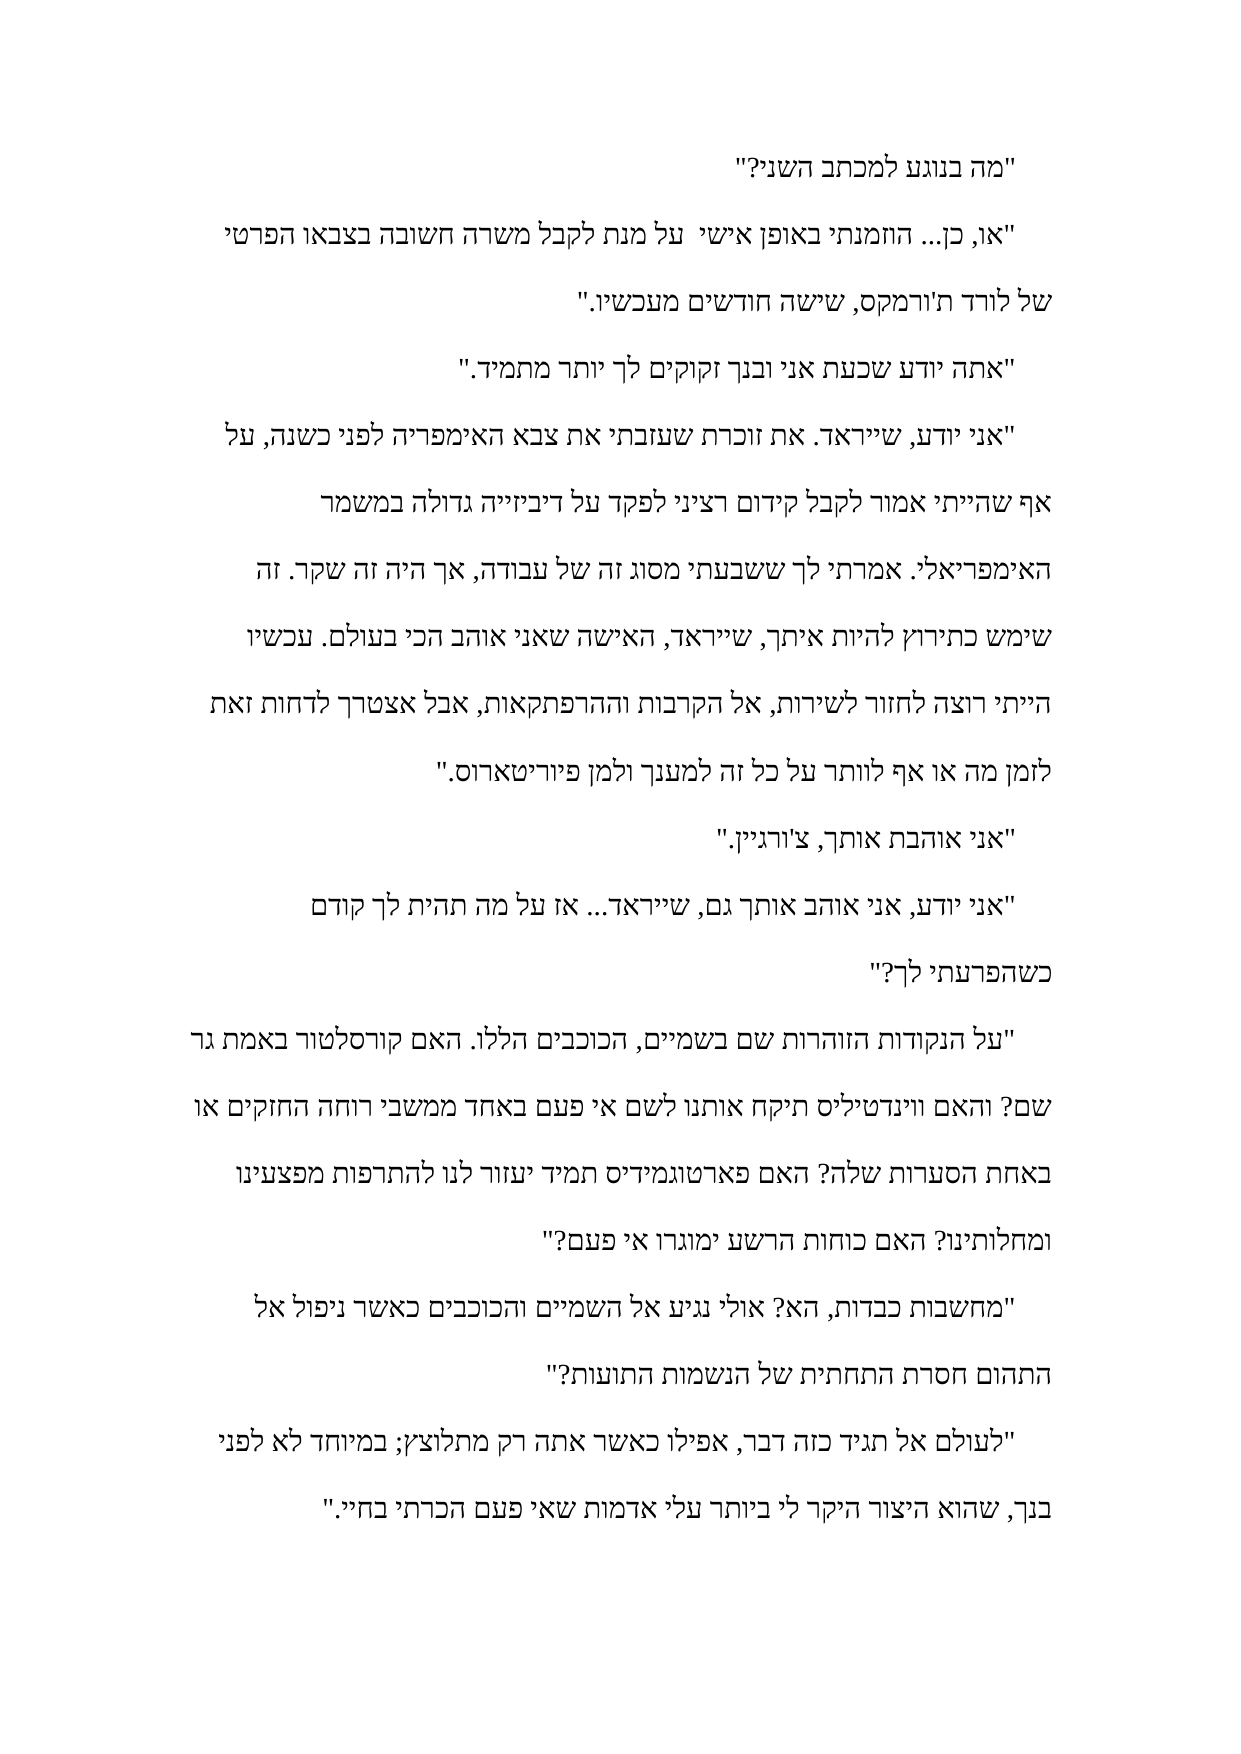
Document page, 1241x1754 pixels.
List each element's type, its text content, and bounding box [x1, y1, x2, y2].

text "מה בנוגע למכתב השני?" [187, 150, 1053, 183]
text "לעולם אל תגיד כזה דבר, אפילו כאשר אתה רק מתלוצץ; במיוחד לא לפני בנך, שהוא היצור היקר לי ביותר עלי אדמות שאי פעם הכרתי בחיי." [187, 1424, 1053, 1525]
text "או, כן... הוזמנתי באופן אישי על מנת לקבל משרה חשובה בצבאו הפרטי של לורד ת'ורמקס, שישה חודשים מעכשיו." [187, 217, 1053, 318]
text "מחשבות כבדות, הא? אולי נגיע אל השמיים והכוכבים כאשר ניפול אל התהום חסרת התחתית של הנשמות התועות?" [187, 1290, 1053, 1391]
text "אני יודע, אני אוהב אותך גם, שייראד... אז על מה תהית לך קודם כשהפרעתי לך?" [187, 888, 1053, 988]
text "אני יודע, שייראד. את זוכרת שעזבתי את צבא האימפריה לפני כשנה, על אף שהייתי אמור לקבל קידום רציני לפקד על דיביזייה גדולה במשמר האימפריאלי. אמרתי לך ששבעתי מסוג זה של עבודה, אך היה זה שקר. זה שימש כתירוץ להיות איתך, שייראד, האישה שאני אוהב הכי בעולם. עכשיו הייתי רוצה לחזור לשירות, אל הקרבות וההרפתקאות, אבל אצטרך לדחות זאת לזמן מה או אף לוותר על כל זה למענך ולמן פיוריטארוס." [187, 418, 1053, 787]
text "אתה יודע שכעת אני ובנך זקוקים לך יותר מתמיד." [187, 351, 1053, 385]
text "על הנקודות הזוהרות שם בשמיים, הכוכבים הללו. האם קורסלטור באמת גר שם? והאם ווינדטיליס תיקח אותנו לשם אי פעם באחד ממשבי רוחה החזקים או באחת הסערות שלה? האם פארטוגמידיס תמיד יעזור לנו להתרפות מפצעינו ומחלותינו? האם כוחות הרשע ימוגרו אי פעם?" [187, 1022, 1053, 1257]
text "אני אוהבת אותך, צ'ורגיין." [187, 821, 1053, 854]
